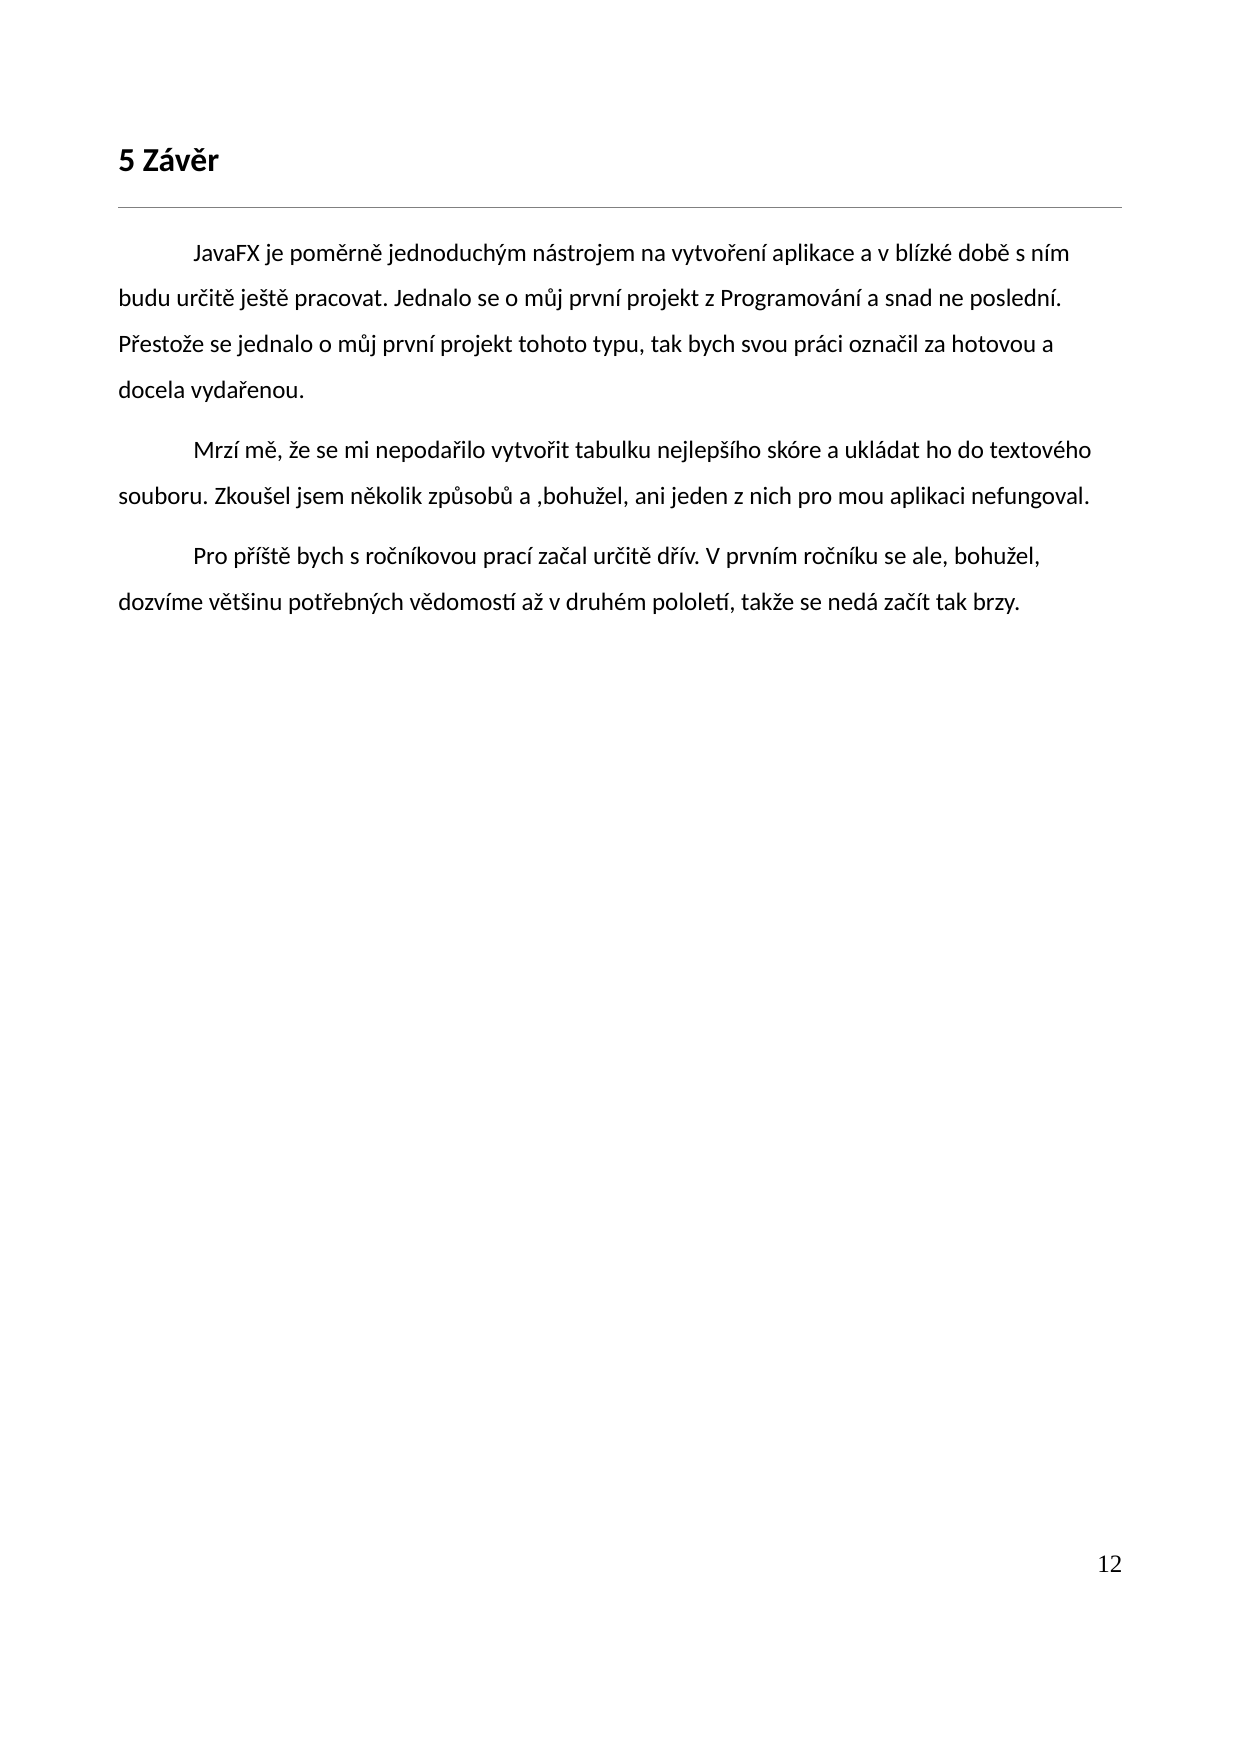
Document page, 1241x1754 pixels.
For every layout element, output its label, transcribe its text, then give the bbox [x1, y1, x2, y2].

text JavaFX je poměrně jednoduchým nástrojem na vytvoření aplikace a v blízké době s ním budu určitě ještě pracovat. Jednalo se o můj první projekt z Programování a snad ne poslední. Přestože se jednalo o můj první projekt tohoto typu, tak bych svou práci označil za hotovou a docela vydařenou. [118, 237, 1122, 404]
text Pro příště bych s ročníkovou prací začal určitě dřív. V prvním ročníku se ale, bohužel, dozvíme většinu potřebných vědomostí až v druhém pololetí, takže se nedá začít tak brzy. [118, 540, 1122, 616]
subtitle 5 Závěr [118, 139, 1122, 180]
text Mrzí mě, že se mi nepodařilo vytvořit tabulku nejlepšího skóre a ukládat ho do textového souboru. Zkoušel jsem několik způsobů a ,bohužel, ani jeden z nich pro mou aplikaci nefungoval. [118, 434, 1122, 510]
